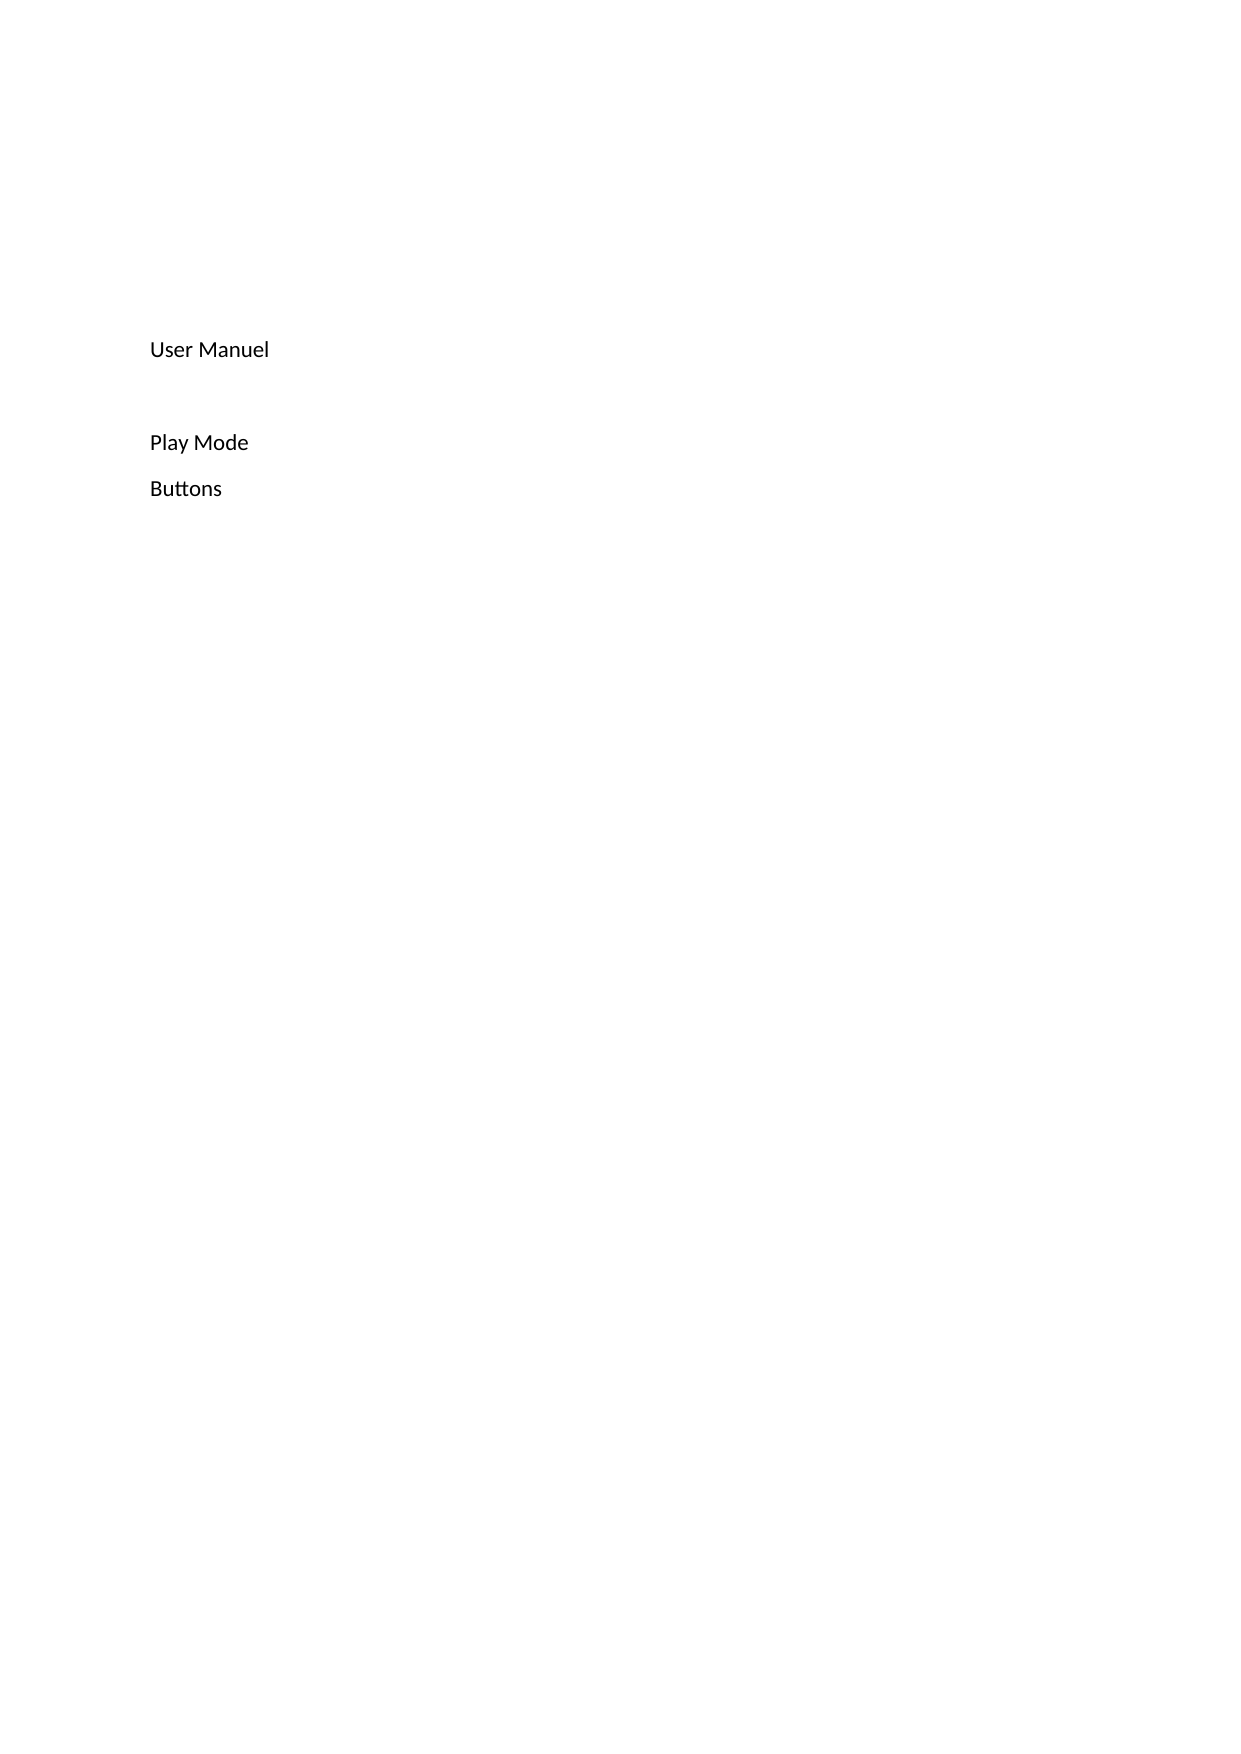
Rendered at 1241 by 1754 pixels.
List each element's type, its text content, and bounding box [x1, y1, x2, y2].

text Play Mode [150, 428, 1090, 456]
text User Manuel [150, 335, 1090, 363]
text Buttons [150, 474, 1090, 502]
